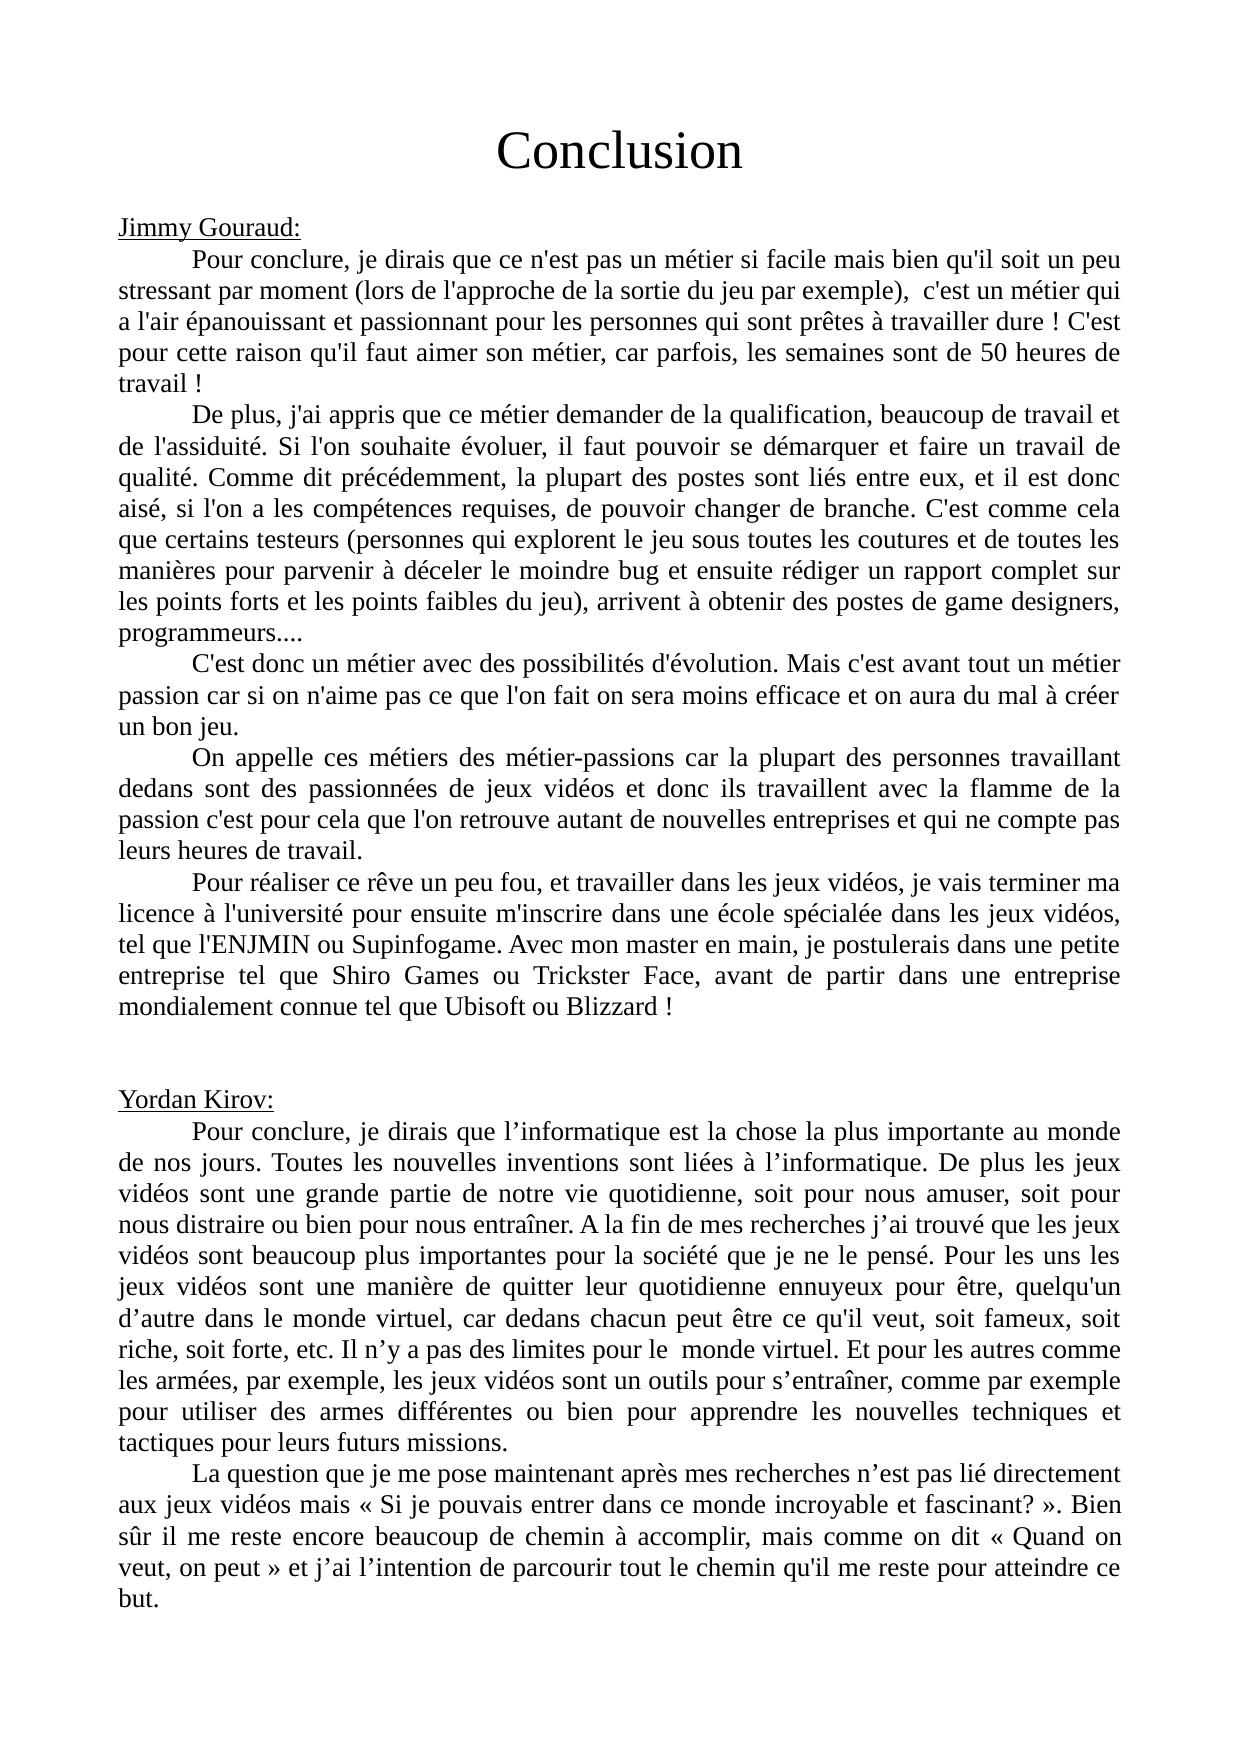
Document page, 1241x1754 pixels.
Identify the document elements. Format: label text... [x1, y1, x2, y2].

text Pour conclure, je dirais que l’informatique est la chose la plus importante au monde de nos jours. Toutes les nouvelles inventions sont liées à l’informatique. De plus les jeux vidéos sont une grande partie de notre vie quotidienne, soit pour nous amuser, soit pour nous distraire ou bien pour nous entraîner. A la fin de mes recherches j’ai trouvé que les jeux vidéos sont beaucoup plus importantes pour la société que je ne le pensé. Pour les uns les jeux vidéos sont une manière de quitter leur quotidienne ennuyeux pour être, quelqu'un d’autre dans le monde virtuel, car dedans chacun peut être ce qu'il veut, soit fameux, soit riche, soit forte, etc. Il n’y a pas des limites pour le monde virtuel. Et pour les autres comme les armées, par exemple, les jeux vidéos sont un outils pour s’entraîner, comme par exemple pour utiliser des armes différentes ou bien pour apprendre les nouvelles techniques et tactiques pour leurs futurs missions. [118, 1115, 1122, 1457]
text Conclusion [118, 118, 1122, 180]
text Pour réaliser ce rêve un peu fou, et travailler dans les jeux vidéos, je vais terminer ma licence à l'université pour ensuite m'inscrire dans une école spécialée dans les jeux vidéos, tel que l'ENJMIN ou Supinfogame. Avec mon master en main, je postulerais dans une petite entreprise tel que Shiro Games ou Trickster Face, avant de partir dans une entreprise mondialement connue tel que Ubisoft ou Blizzard ! [118, 866, 1122, 1021]
text Jimmy Gouraud: [118, 212, 1122, 243]
text C'est donc un métier avec des possibilités d'évolution. Mais c'est avant tout un métier passion car si on n'aime pas ce que l'on fait on sera moins efficace et on aura du mal à créer un bon jeu. [118, 648, 1122, 741]
text De plus, j'ai appris que ce métier demander de la qualification, beaucoup de travail et de l'assiduité. Si l'on souhaite évoluer, il faut pouvoir se démarquer et faire un travail de qualité. Comme dit précédemment, la plupart des postes sont liés entre eux, et il est donc aisé, si l'on a les compétences requises, de pouvoir changer de branche. C'est comme cela que certains testeurs (personnes qui explorent le jeu sous toutes les coutures et de toutes les manières pour parvenir à déceler le moindre bug et ensuite rédiger un rapport complet sur les points forts et les points faibles du jeu), arrivent à obtenir des postes de game designers, programmeurs.... [118, 398, 1122, 648]
text Yordan Kirov: [118, 1084, 1122, 1115]
text La question que je me pose maintenant après mes recherches n’est pas lié directement aux jeux vidéos mais « Si je pouvais entrer dans ce monde incroyable et fascinant? ». Bien sûr il me reste encore beaucoup de chemin à accomplir, mais comme on dit « Quand on veut, on peut » et j’ai l’intention de parcourir tout le chemin qu'il me reste pour atteindre ce but. [118, 1457, 1122, 1613]
text On appelle ces métiers des métier-passions car la plupart des personnes travaillant dedans sont des passionnées de jeux vidéos et donc ils travaillent avec la flamme de la passion c'est pour cela que l'on retrouve autant de nouvelles entreprises et qui ne compte pas leurs heures de travail. [118, 741, 1122, 866]
text Pour conclure, je dirais que ce n'est pas un métier si facile mais bien qu'il soit un peu stressant par moment (lors de l'approche de la sortie du jeu par exemple), c'est un métier qui a l'air épanouissant et passionnant pour les personnes qui sont prêtes à travailler dure ! C'est pour cette raison qu'il faut aimer son métier, car parfois, les semaines sont de 50 heures de travail ! [118, 243, 1122, 398]
